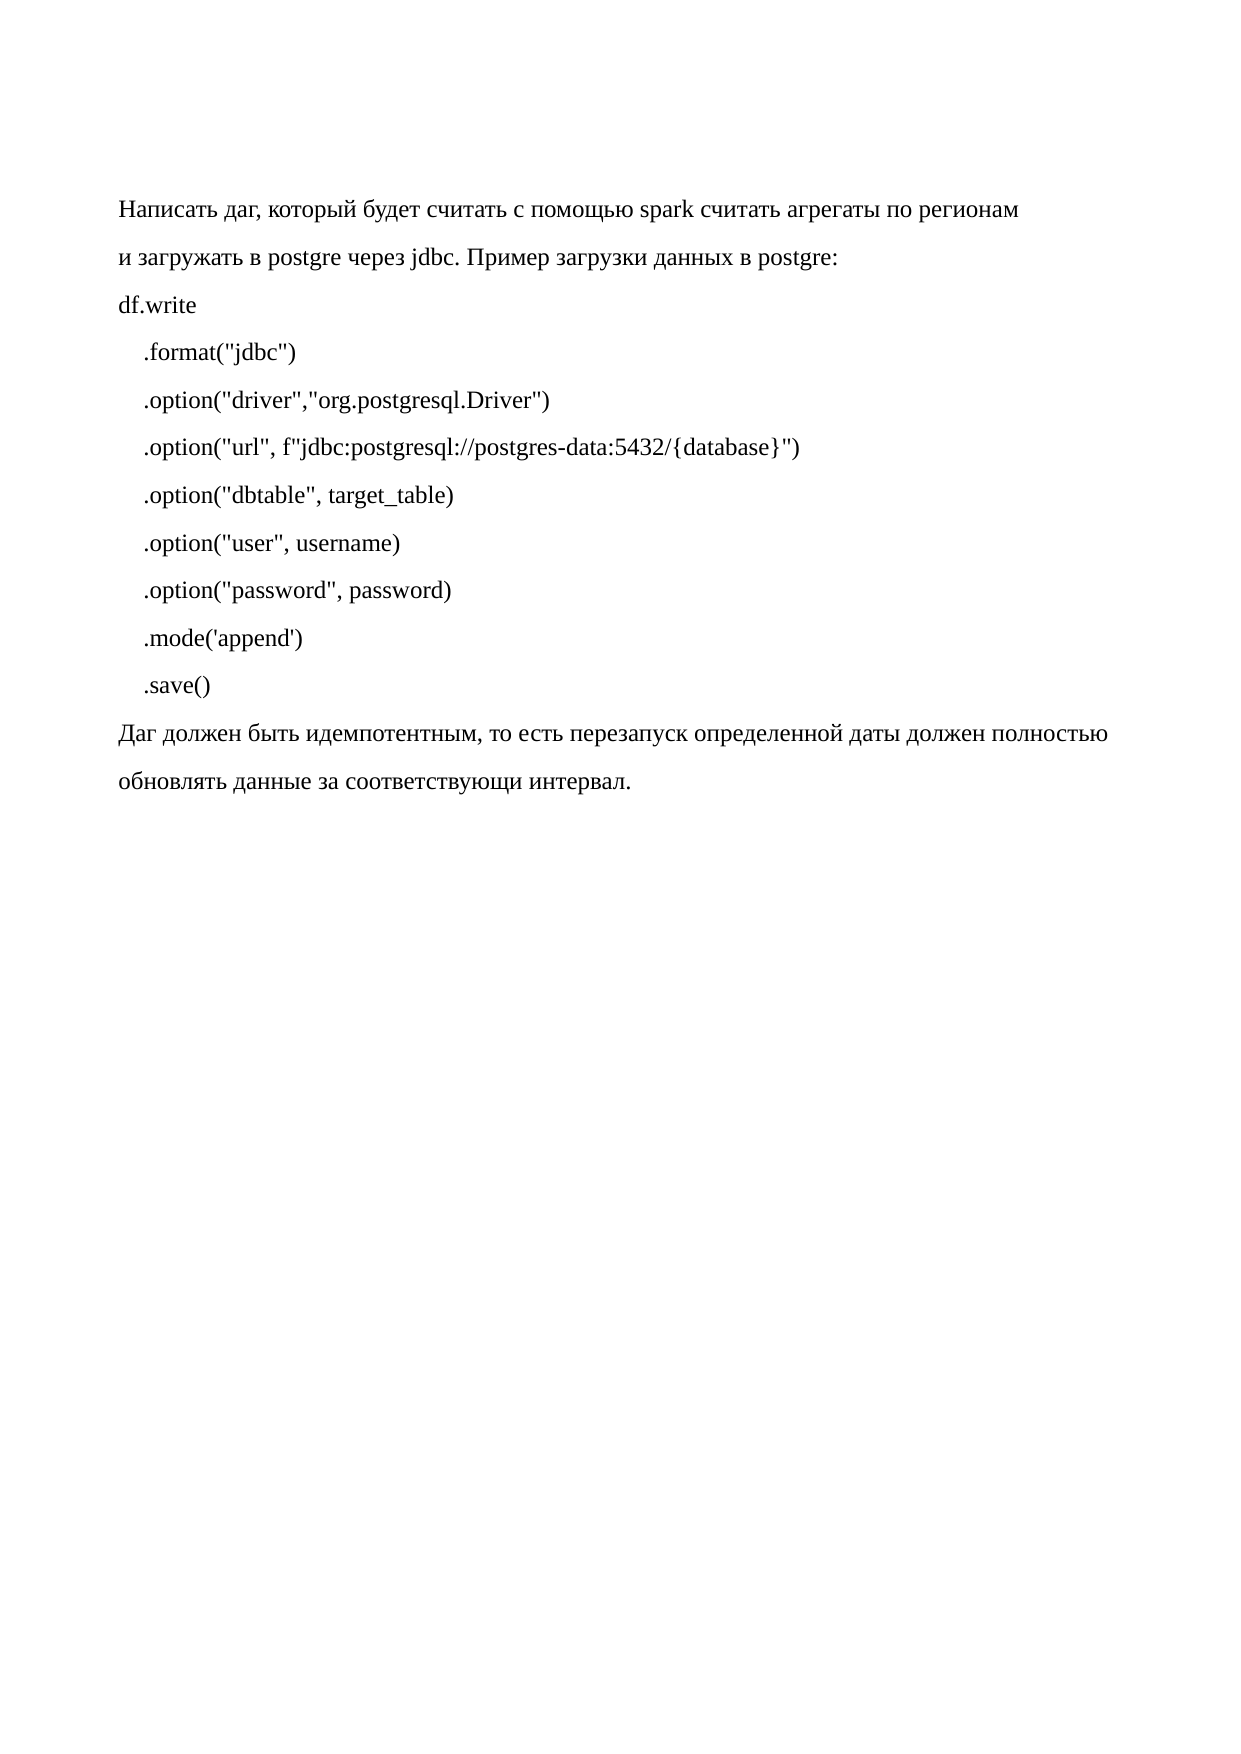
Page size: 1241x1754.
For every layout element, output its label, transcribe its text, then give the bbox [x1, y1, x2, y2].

text .format("jdbc") [118, 337, 1122, 366]
text .option("password", password) [118, 575, 1122, 604]
text .mode('append') [118, 623, 1122, 652]
text .option("driver","org.postgresql.Driver") [118, 385, 1122, 414]
text обновлять данные за соответствующи интервал. [118, 766, 1122, 794]
text Даг должен быть идемпотентным, то есть перезапуск определенной даты должен полностью [118, 718, 1122, 747]
text и загружать в postgre через jdbc. Пример загрузки данных в postgre: [118, 242, 1122, 271]
text .option("user", username) [118, 528, 1122, 556]
text Написать даг, который будет считать с помощью spark считать агрегаты по регионам [118, 194, 1122, 223]
text .option("dbtable", target_table) [118, 480, 1122, 509]
text .option("url", f"jdbc:postgresql://postgres-data:5432/{database}") [118, 432, 1122, 461]
text df.write [118, 290, 1122, 318]
text .save() [118, 671, 1122, 699]
